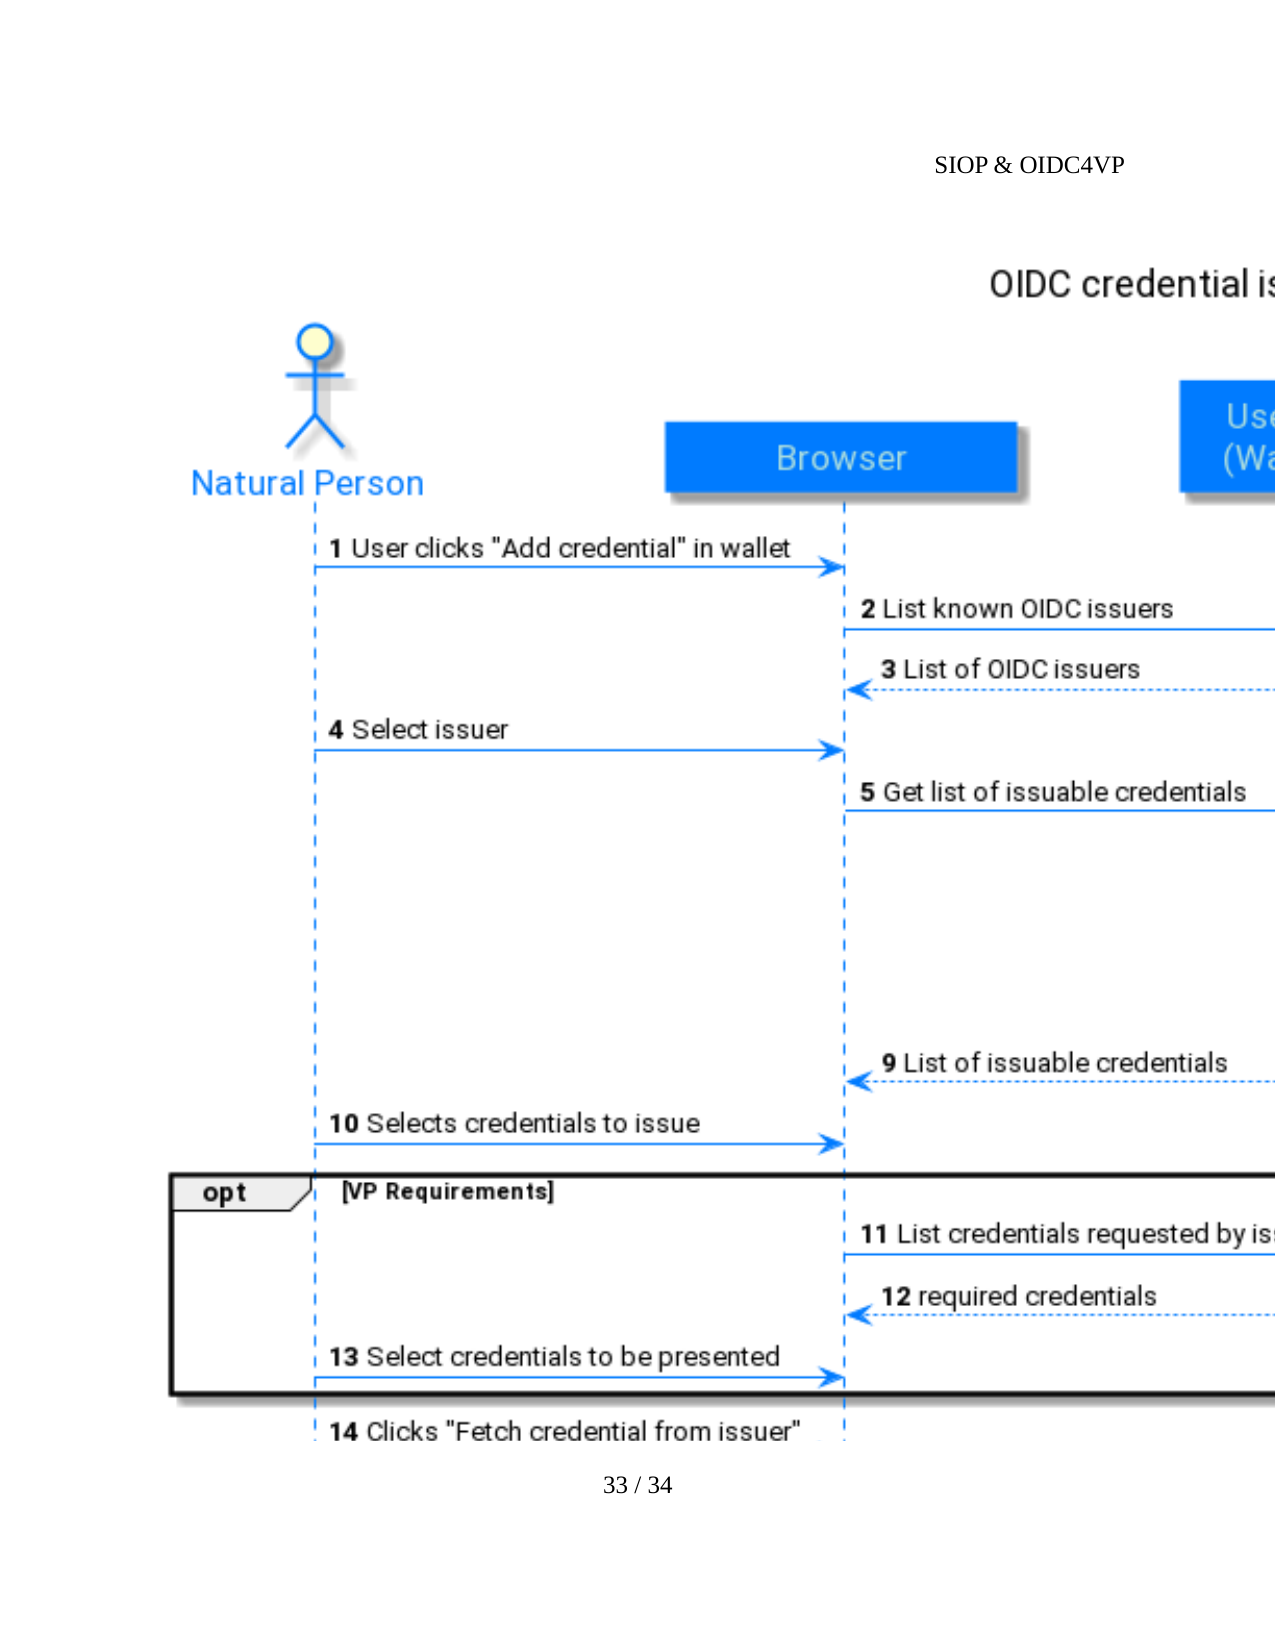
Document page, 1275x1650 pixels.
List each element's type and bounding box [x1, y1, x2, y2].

picture [150, 208, 1275, 1441]
